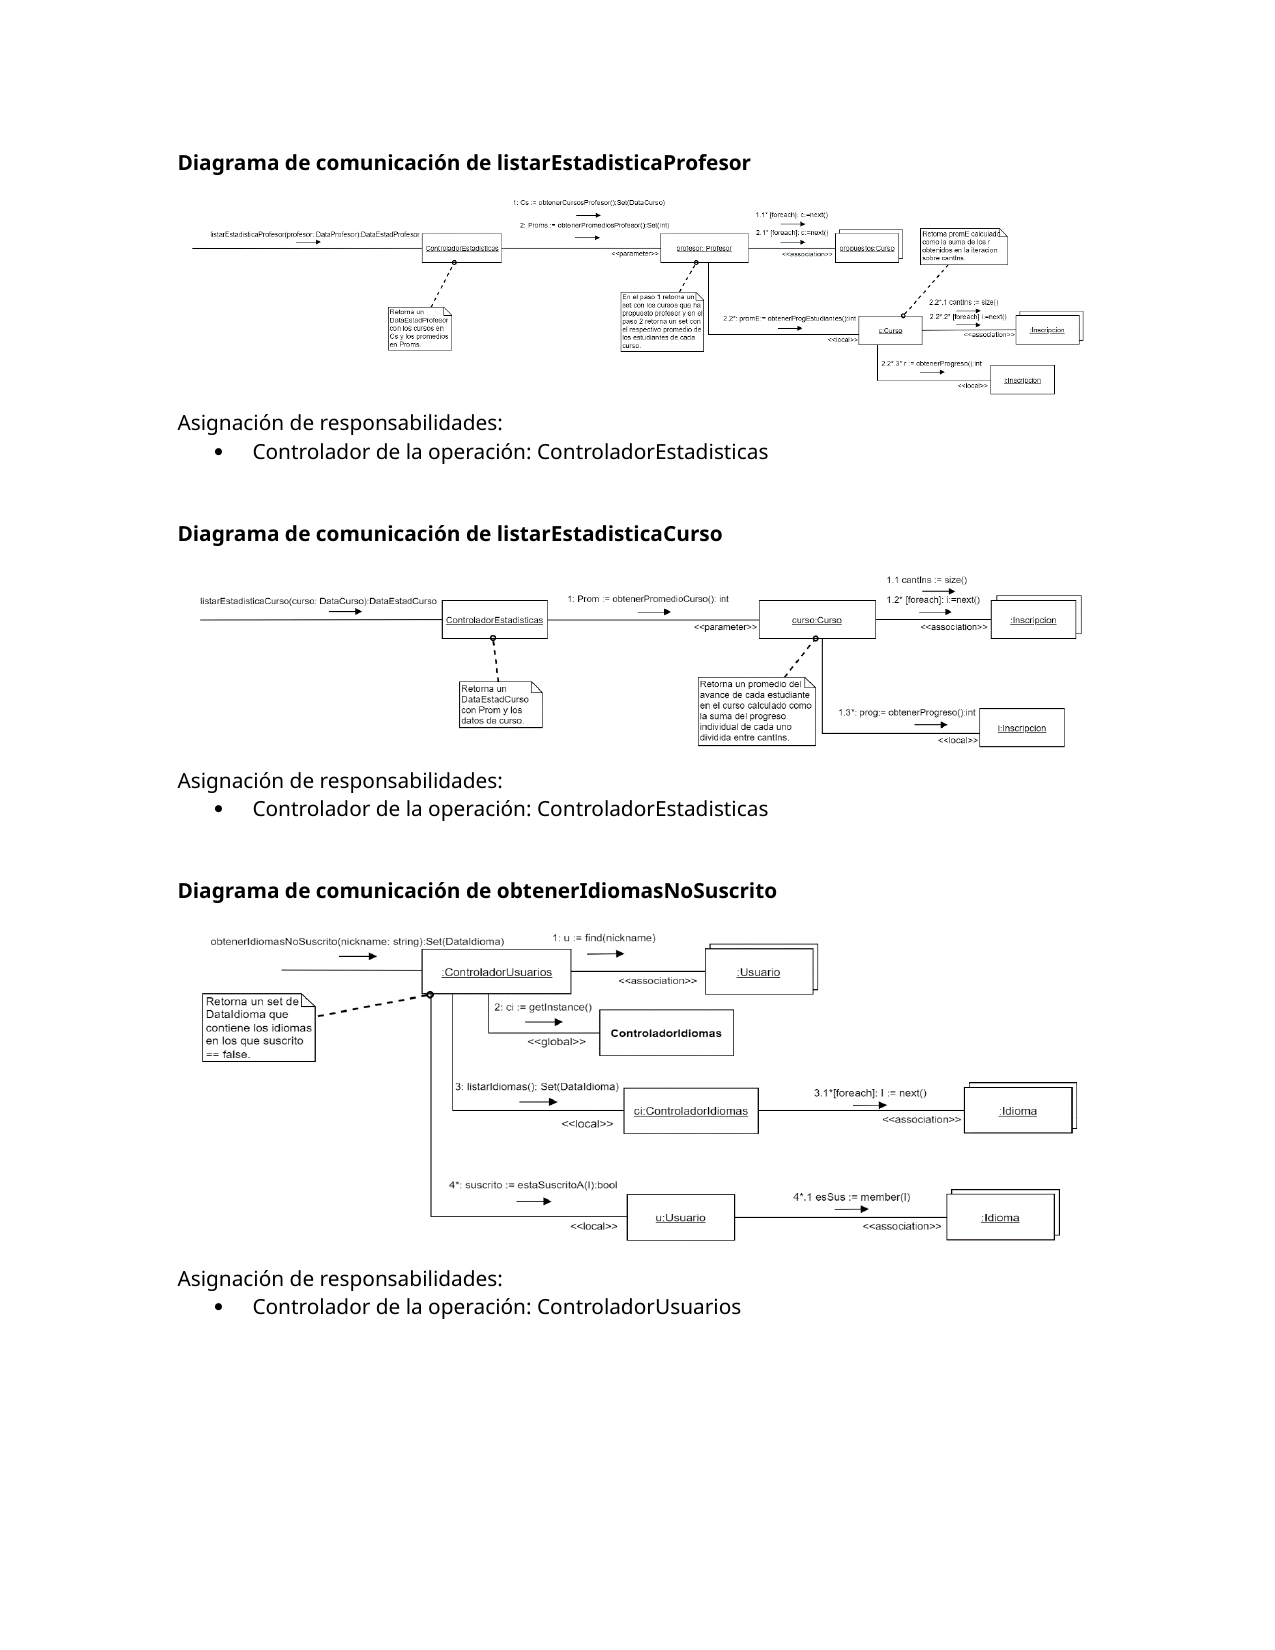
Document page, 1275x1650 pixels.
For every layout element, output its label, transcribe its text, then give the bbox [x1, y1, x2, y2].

text Asignación de responsabilidades: [177, 409, 1098, 437]
list Controlador de la operación: ControladorEstadisticas [215, 437, 1098, 465]
text Asignación de responsabilidades: [177, 766, 1098, 794]
list Controlador de la operación: ControladorEstadisticas [215, 794, 1098, 823]
text Asignación de responsabilidades: [177, 1264, 1098, 1292]
list Controlador de la operación: ControladorUsuarios [215, 1292, 1098, 1321]
subtitle Diagrama de comunicación de listarEstadisticaProfesor [177, 148, 1098, 176]
subtitle Diagrama de comunicación de obtenerIdiomasNoSuscrito [177, 876, 1098, 904]
subtitle Diagrama de comunicación de listarEstadisticaCurso [177, 519, 1098, 547]
